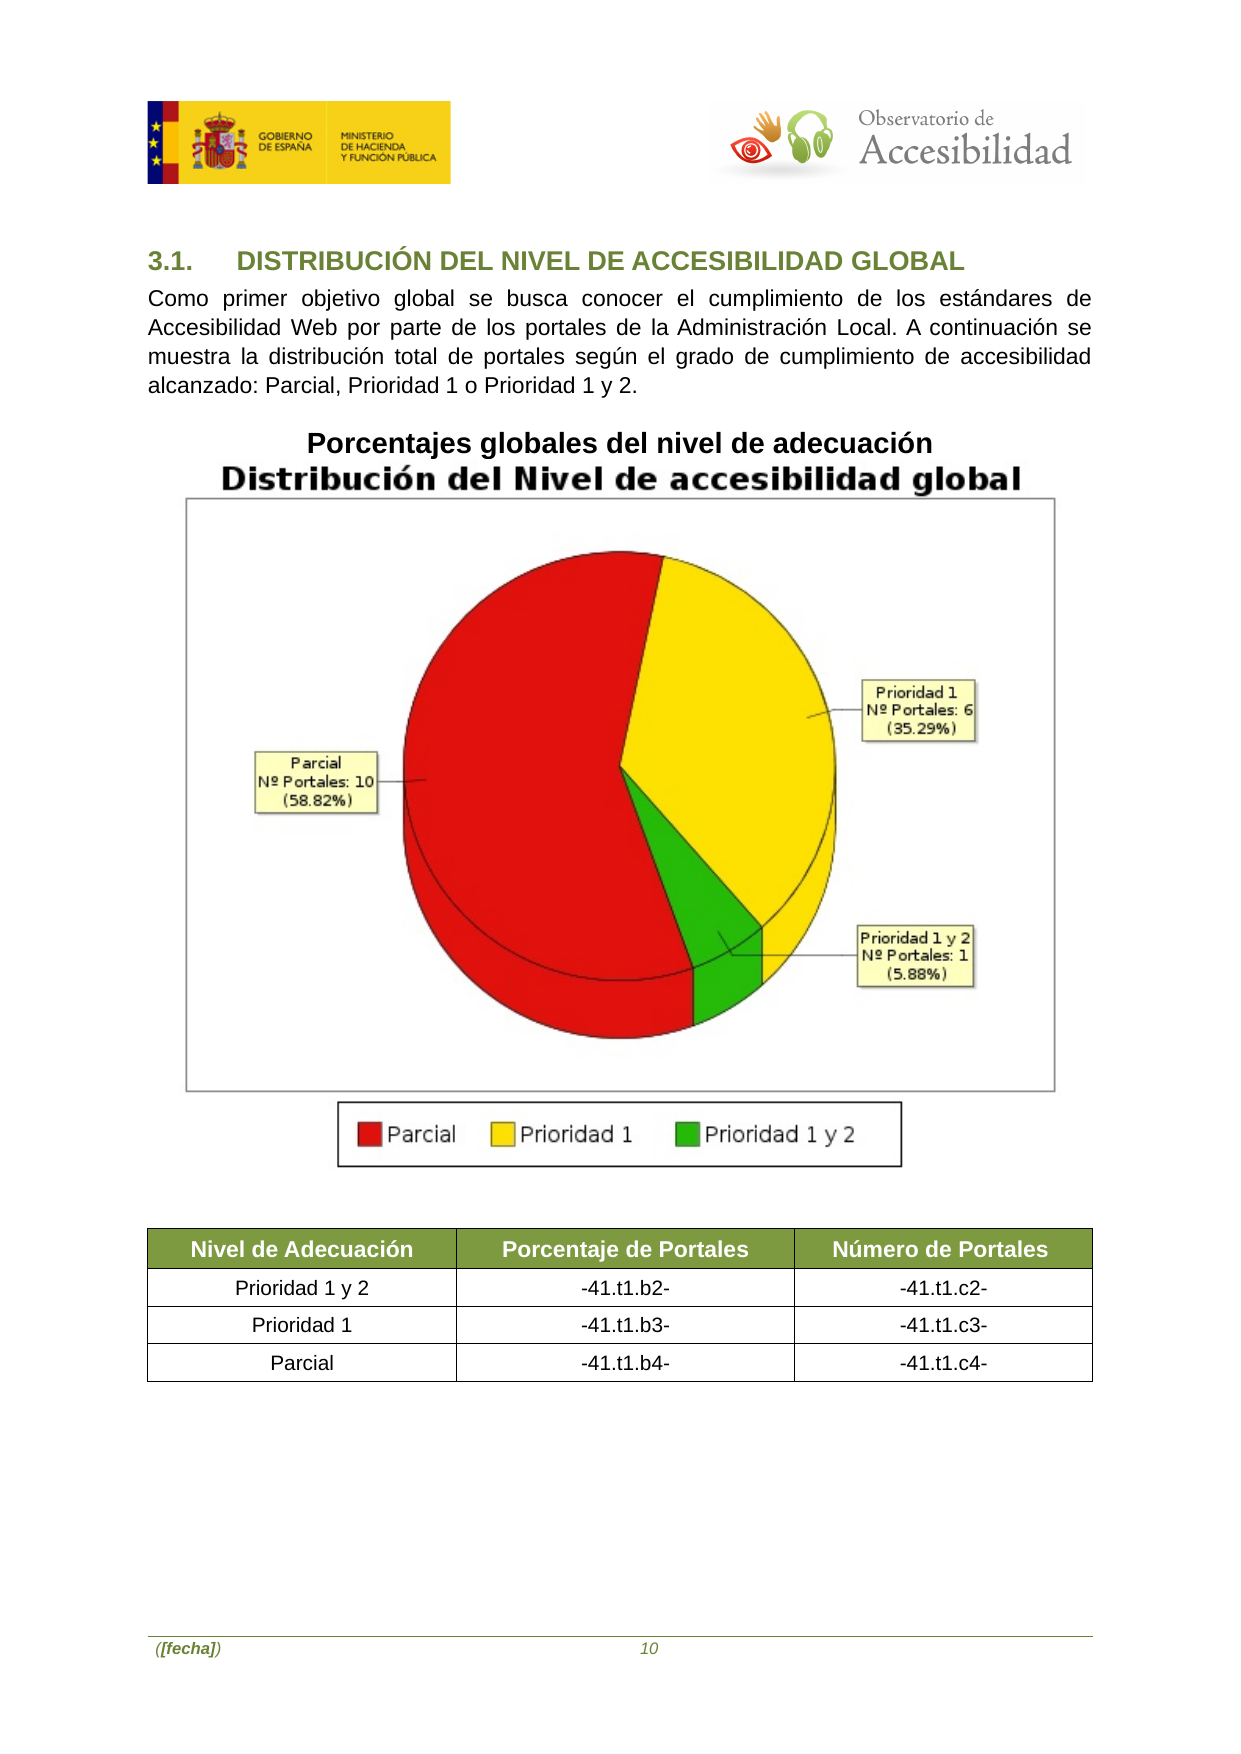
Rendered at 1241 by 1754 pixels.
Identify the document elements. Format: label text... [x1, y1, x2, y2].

picture [178, 459, 1062, 1169]
text Porcentajes globales del nivel de adecuación [148, 426, 1092, 460]
subtitle Distribución del nivel de accesibilidad global [148, 245, 1092, 276]
table_cell -41.t1.b2- [457, 1269, 794, 1306]
table_cell Parcial [148, 1344, 456, 1381]
table_cell -41.t1.b4- [457, 1344, 794, 1381]
table_cell -41.t1.c3- [795, 1307, 1092, 1343]
table_cell Prioridad 1 y 2 [148, 1269, 456, 1306]
table_header Porcentaje de Portales [457, 1229, 794, 1268]
table_cell -41.t1.b3- [457, 1307, 794, 1343]
table_header Número de Portales [795, 1229, 1092, 1268]
text Como primer objetivo global se busca conocer el cumplimiento de los estándares de Accesibilidad Web por parte de los portales de la Administración Local. A continuación se muestra la distribución total de portales según el grado de cumplimiento de accesibilidad alcanzado: Parcial, Prioridad 1 o Prioridad 1 y 2. [148, 285, 1092, 398]
table_cell -41.t1.c4- [795, 1344, 1092, 1381]
table_cell -41.t1.c2- [795, 1269, 1092, 1306]
table_header Nivel de Adecuación [148, 1229, 456, 1268]
table_cell Prioridad 1 [148, 1307, 456, 1343]
picture [147, 101, 451, 184]
picture [710, 101, 1086, 184]
